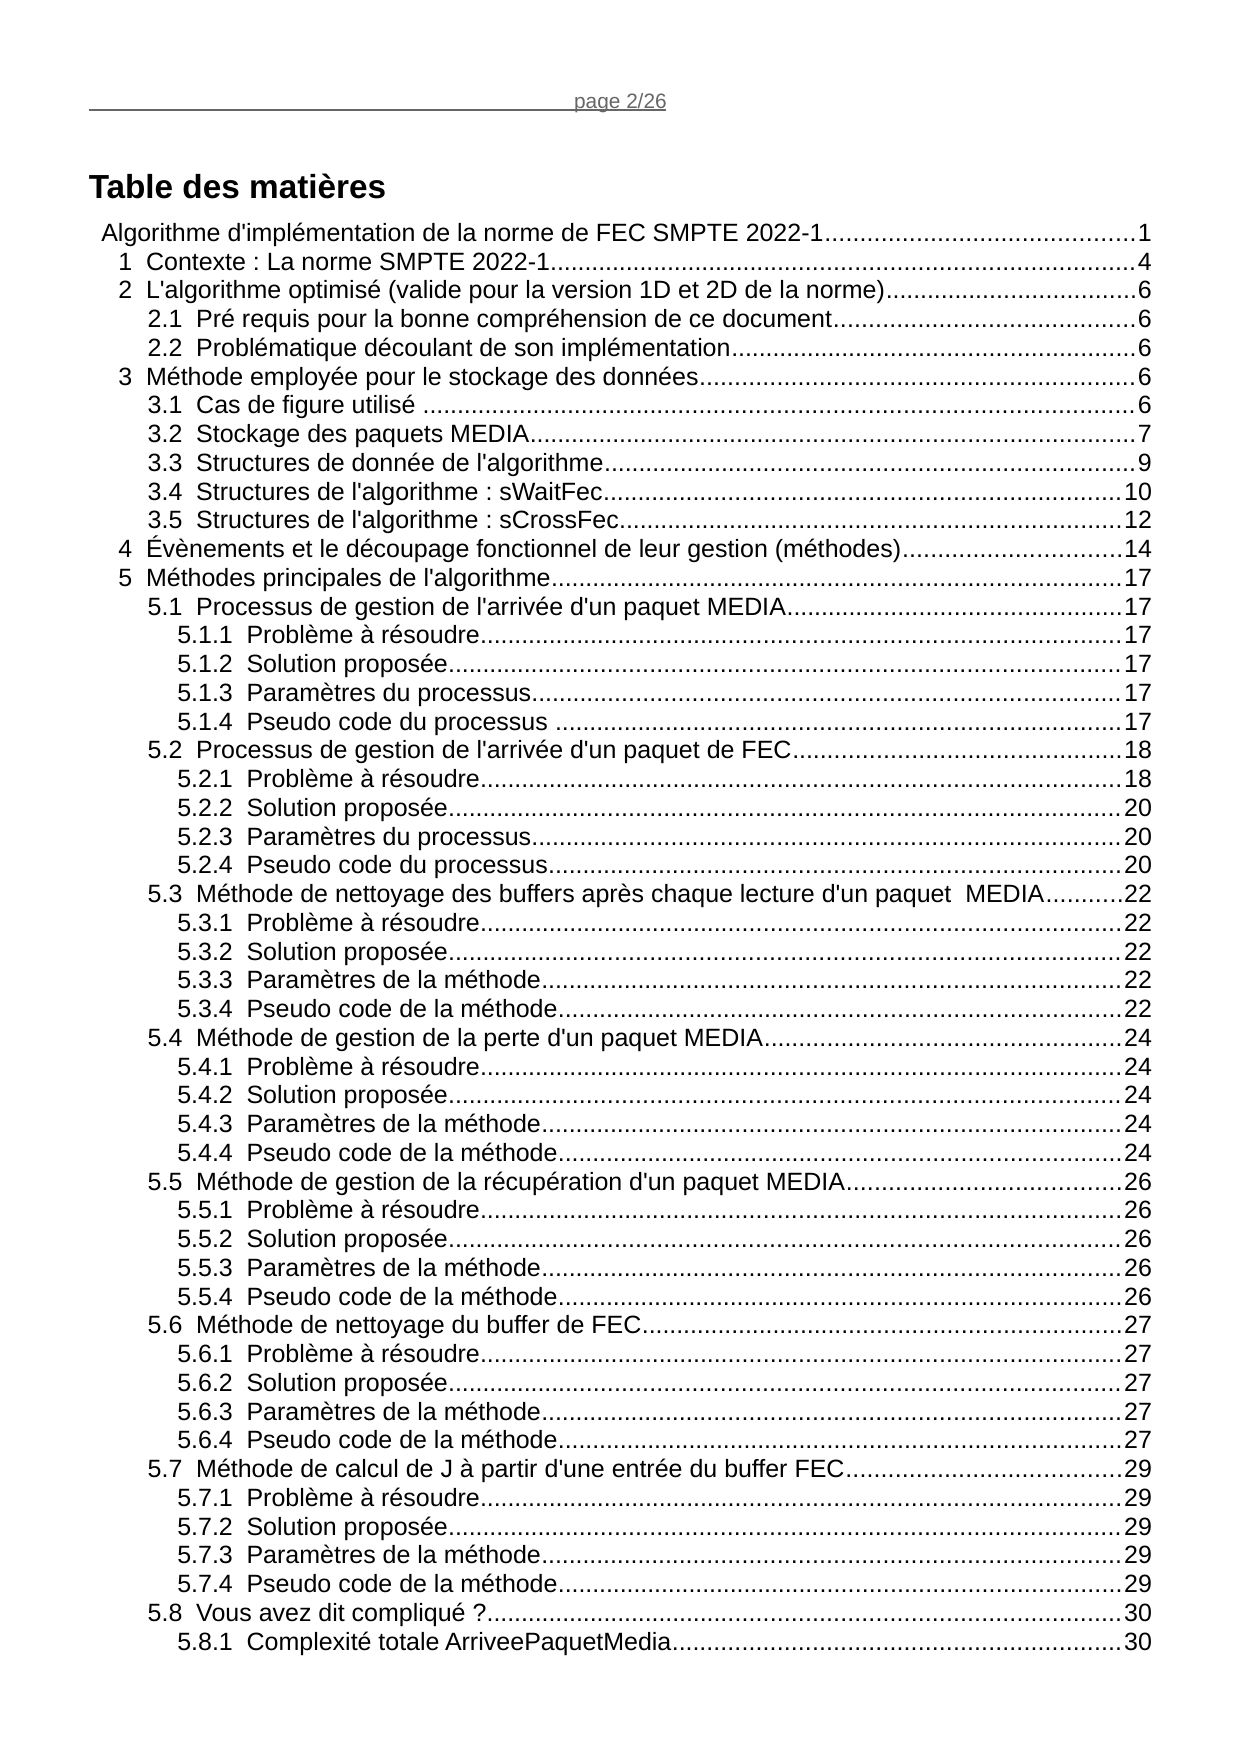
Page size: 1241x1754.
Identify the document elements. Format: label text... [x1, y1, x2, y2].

text 5.4.1 Problème à résoudre 24 [177, 1052, 1152, 1080]
text 5.3.1 Problème à résoudre 22 [177, 908, 1152, 937]
text 5.6.4 Pseudo code de la méthode 27 [177, 1425, 1152, 1454]
text 4 Évènements et le découpage fonctionnel de leur gestion (méthodes) 14 [118, 534, 1152, 563]
text 5.5.3 Paramètres de la méthode 26 [177, 1253, 1152, 1282]
text 5.6 Méthode de nettoyage du buffer de FEC 27 [147, 1310, 1152, 1339]
text 5.2.3 Paramètres du processus 20 [177, 822, 1152, 850]
text 5.6.1 Problème à résoudre 27 [177, 1339, 1152, 1368]
text 2.1 Pré requis pour la bonne compréhension de ce document 6 [147, 304, 1152, 333]
text 5.2.2 Solution proposée 20 [177, 793, 1152, 822]
text 5.7.4 Pseudo code de la méthode 29 [177, 1569, 1152, 1598]
text 5.5.2 Solution proposée 26 [177, 1224, 1152, 1253]
text 5.3 Méthode de nettoyage des buffers après chaque lecture d'un paquet MEDIA 22 [147, 879, 1152, 908]
text 2 L'algorithme optimisé (valide pour la version 1D et 2D de la norme) 6 [118, 275, 1152, 304]
text 5.5 Méthode de gestion de la récupération d'un paquet MEDIA 26 [147, 1167, 1152, 1195]
text 3.2 Stockage des paquets MEDIA 7 [147, 419, 1152, 448]
text 5.8.1 Complexité totale ArriveePaquetMedia 30 [177, 1627, 1152, 1655]
text 5.4 Méthode de gestion de la perte d'un paquet MEDIA 24 [147, 1023, 1152, 1052]
text Algorithme d'implémentation de la norme de FEC SMPTE 2022-1 1 [88, 218, 1152, 247]
text 2.2 Problématique découlant de son implémentation 6 [147, 333, 1152, 362]
text 1 Contexte : La norme SMPTE 2022-1 4 [118, 247, 1152, 275]
text 5.7.1 Problème à résoudre 29 [177, 1483, 1152, 1512]
text 5.3.4 Pseudo code de la méthode 22 [177, 994, 1152, 1023]
text 5.7.2 Solution proposée 29 [177, 1512, 1152, 1540]
text 5.2.4 Pseudo code du processus 20 [177, 850, 1152, 879]
text 5.4.4 Pseudo code de la méthode 24 [177, 1138, 1152, 1167]
text 5.5.1 Problème à résoudre 26 [177, 1195, 1152, 1224]
text 5.3.3 Paramètres de la méthode 22 [177, 965, 1152, 994]
text 5.1.2 Solution proposée 17 [177, 649, 1152, 678]
text 5.2 Processus de gestion de l'arrivée d'un paquet de FEC 18 [147, 735, 1152, 764]
text 5.5.4 Pseudo code de la méthode 26 [177, 1282, 1152, 1310]
text 5.7 Méthode de calcul de J à partir d'une entrée du buffer FEC 29 [147, 1454, 1152, 1483]
text 5.1.4 Pseudo code du processus 17 [177, 707, 1152, 735]
text 5.7.3 Paramètres de la méthode 29 [177, 1540, 1152, 1569]
text 5.8 Vous avez dit compliqué ? 30 [147, 1598, 1152, 1627]
text 5.4.2 Solution proposée 24 [177, 1080, 1152, 1109]
text 3.1 Cas de figure utilisé 6 [147, 390, 1152, 419]
text 5.6.3 Paramètres de la méthode 27 [177, 1397, 1152, 1425]
text 5.1.1 Problème à résoudre 17 [177, 620, 1152, 649]
text 3 Méthode employée pour le stockage des données 6 [118, 362, 1152, 390]
text 5.2.1 Problème à résoudre 18 [177, 764, 1152, 793]
text 5.3.2 Solution proposée 22 [177, 937, 1152, 965]
text 5 Méthodes principales de l'algorithme 17 [118, 563, 1152, 592]
text 3.4 Structures de l'algorithme : sWaitFec 10 [147, 477, 1152, 505]
text 5.4.3 Paramètres de la méthode 24 [177, 1109, 1152, 1138]
text 5.1 Processus de gestion de l'arrivée d'un paquet MEDIA 17 [147, 592, 1152, 620]
text 5.6.2 Solution proposée 27 [177, 1368, 1152, 1397]
subtitle Table des matières [88, 167, 1152, 205]
text 3.3 Structures de donnée de l'algorithme 9 [147, 448, 1152, 477]
text 3.5 Structures de l'algorithme : sCrossFec 12 [147, 505, 1152, 534]
text 5.1.3 Paramètres du processus 17 [177, 678, 1152, 707]
